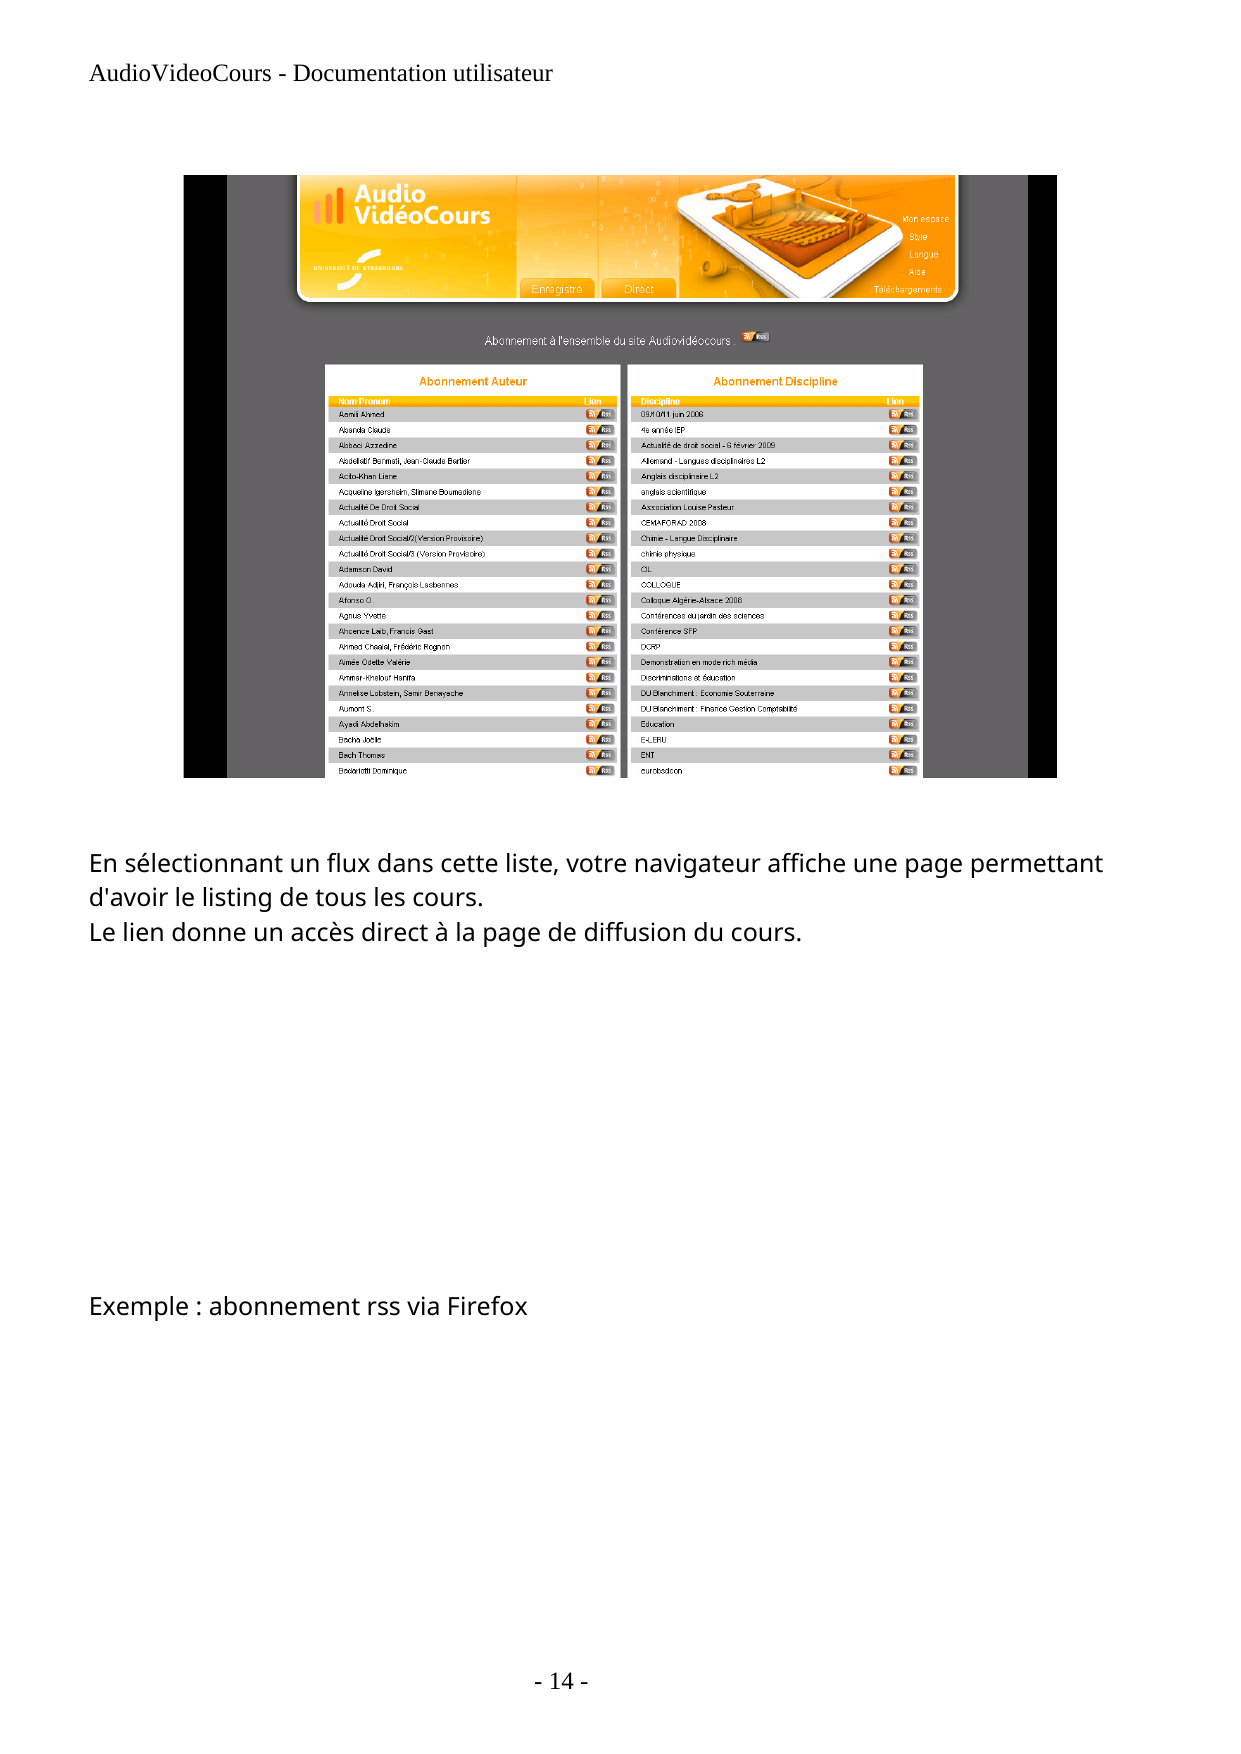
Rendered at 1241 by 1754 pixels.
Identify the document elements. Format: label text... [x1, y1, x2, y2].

picture [183, 175, 1057, 778]
text En sélectionnant un flux dans cette liste, votre navigateur affiche une page permettant d'avoir le listing de tous les cours. [88, 846, 1152, 914]
text Exemple : abonnement rss via Firefox [88, 1289, 1152, 1323]
text Le lien donne un accès direct à la page de diffusion du cours. [88, 914, 1152, 948]
